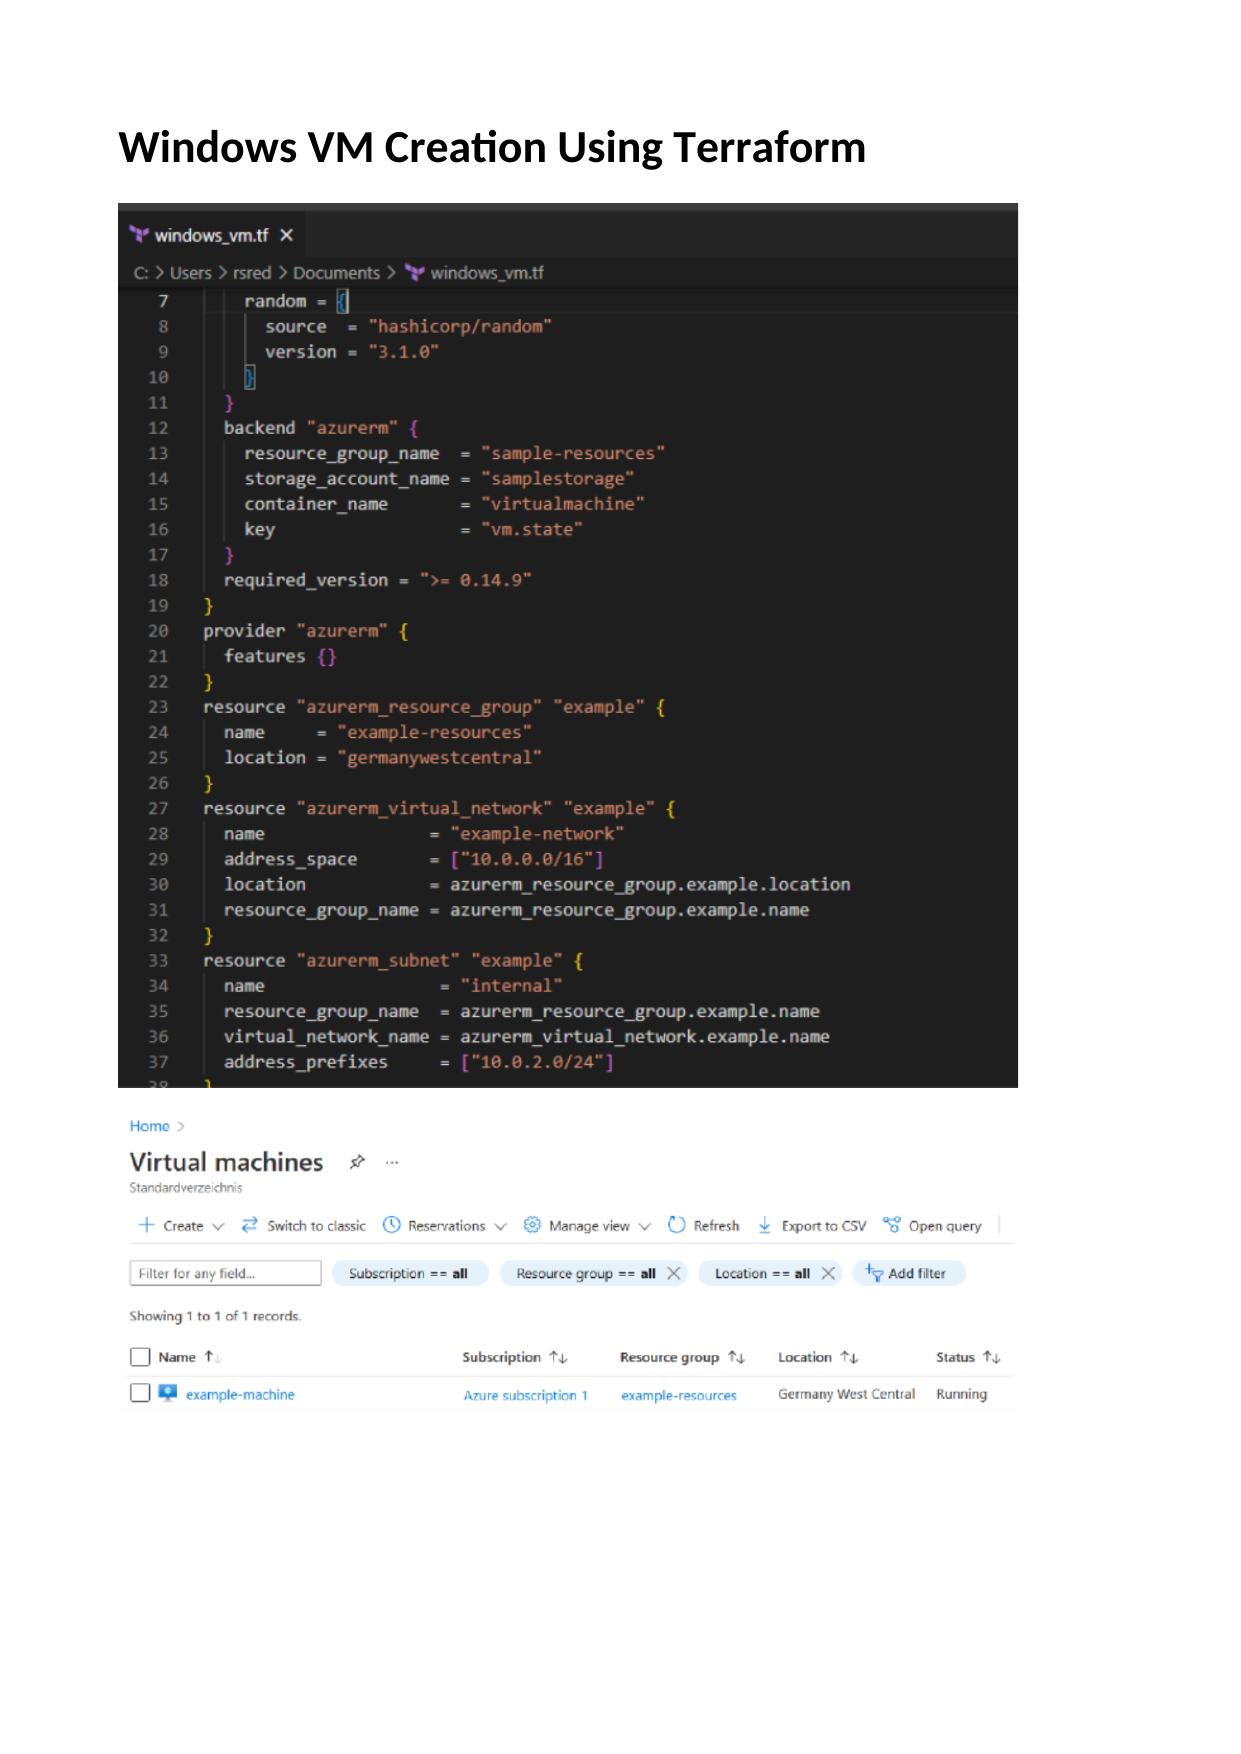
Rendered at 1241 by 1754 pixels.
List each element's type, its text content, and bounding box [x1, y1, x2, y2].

text Windows VM Creation Using Terraform [118, 118, 1122, 174]
